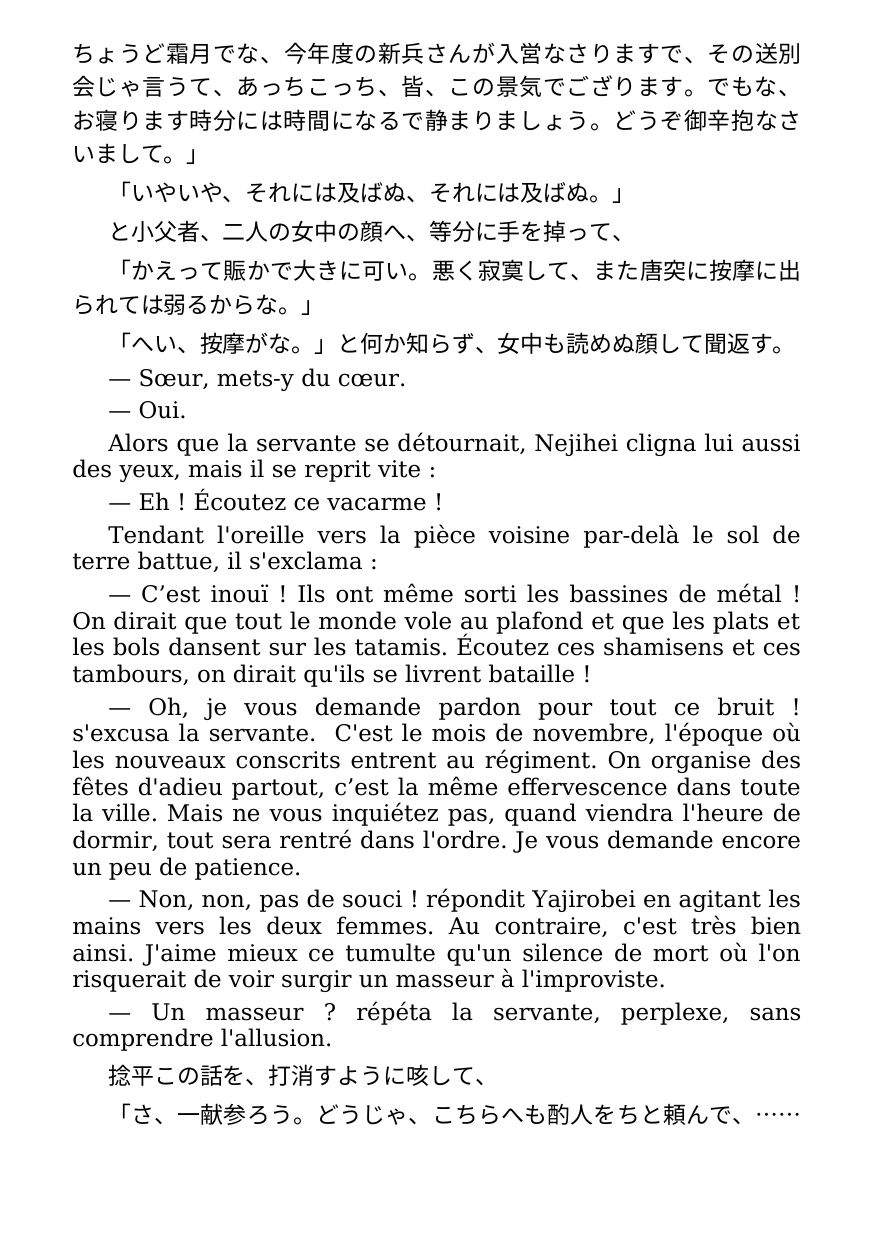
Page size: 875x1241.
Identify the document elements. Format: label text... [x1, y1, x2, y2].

text ちょうど霜月でな、今年度の新兵さんが入営なさりますで、その送別会じゃ言うて、あっちこっち、皆、この景気でござります。でもな、お寝ります時分には時間になるで静まりましょう。どうぞ御辛抱なさいまして。」 [72, 36, 802, 169]
text Tendant l'oreille vers la pièce voisine par-delà le sol de terre battue, il s'exclama : [72, 522, 802, 575]
text 「かえって賑かで大きに可い。悪く寂寞して、また唐突に按摩に出られては弱るからな。」 [72, 253, 802, 320]
text — C’est inouï ! Ils ont même sorti les bassines de métal ! On dirait que tout le monde vole au plafond et que les plats et les bols dansent sur les tatamis. Écoutez ces shamisens et ces tambours, on dirait qu'ils se livrent bataille ! [72, 581, 802, 688]
text — Non, non, pas de souci ! répondit Yajirobei en agitant les mains vers les deux femmes. Au contraire, c'est très bien ainsi. J'aime mieux ce tumulte qu'un silence de mort où l'on risquerait de voir surgir un masseur à l'improviste. [72, 886, 802, 993]
text — Oui. [72, 397, 802, 424]
text と小父者、二人の女中の顔へ、等分に手を掉って、 [72, 214, 802, 247]
text — Sœur, mets-y du cœur. [72, 365, 802, 391]
text — Eh ! Écoutez ce vacarme ! [72, 489, 802, 516]
text Alors que la servante se détournait, Nejihei cligna lui aussi des yeux, mais il se reprit vite : [72, 430, 802, 483]
text 「へい、按摩がな。」と何か知らず、女中も読めぬ顔して聞返す。 [72, 326, 802, 359]
text 捻平この話を、打消すように咳して、 [72, 1058, 802, 1091]
text 「さ、一献参ろう。どうじゃ、こちらへも酌人をちと頼んで、…… [72, 1097, 802, 1131]
text — Oh, je vous demande pardon pour tout ce bruit ! s'excusa la servante. C'est le mois de novembre, l'époque où les nouveaux conscrits entrent au régiment. On organise des fêtes d'adieu partout, c’est la même effervescence dans toute la ville. Mais ne vous inquiétez pas, quand viendra l'heure de dormir, tout sera rentré dans l'ordre. Je vous demande encore un peu de patience. [72, 694, 802, 880]
text 「いやいや、それには及ばぬ、それには及ばぬ。」 [72, 175, 802, 208]
text — Un masseur ? répéta la servante, perplexe, sans comprendre l'allusion. [72, 999, 802, 1052]
